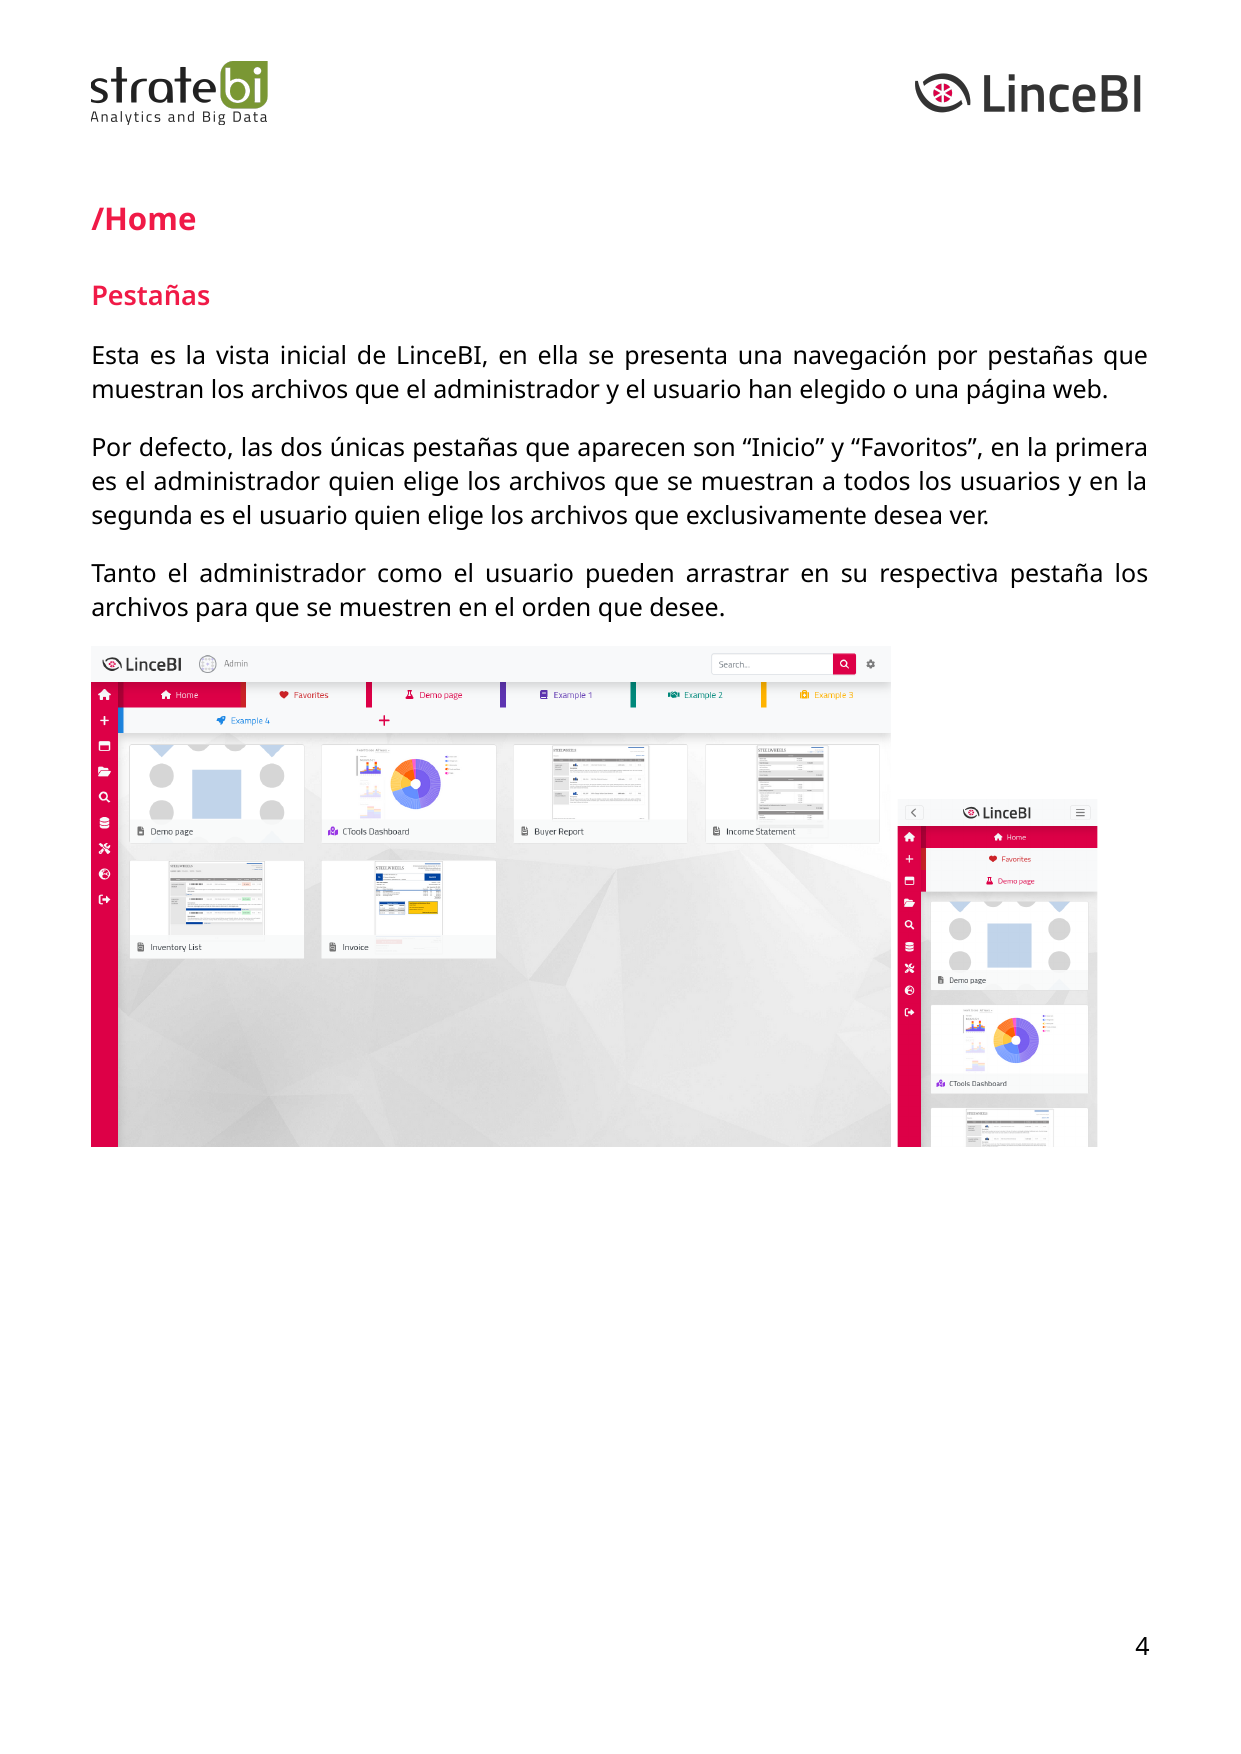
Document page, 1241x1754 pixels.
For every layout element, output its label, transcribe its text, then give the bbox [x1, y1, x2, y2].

picture [897, 799, 1098, 1147]
text Tanto el administrador como el usuario pueden arrastrar en su respectiva pestaña los archivos para que se muestren en el orden que desee. [91, 555, 1149, 623]
text Por defecto, las dos únicas pestañas que aparecen son “Inicio” y “Favoritos”, en la primera es el administrador quien elige los archivos que se muestran a todos los usuarios y en la segunda es el usuario quien elige los archivos que exclusivamente desea ver. [91, 429, 1149, 532]
subtitle /Home [91, 197, 1149, 239]
picture [905, 61, 1150, 125]
picture [91, 646, 891, 1147]
text Esta es la vista inicial de LinceBI, en ella se presenta una navegación por pestañas que muestran los archivos que el administrador y el usuario han elegido o una página web. [91, 338, 1149, 406]
subtitle Pestañas [91, 277, 1149, 313]
picture [91, 61, 268, 125]
